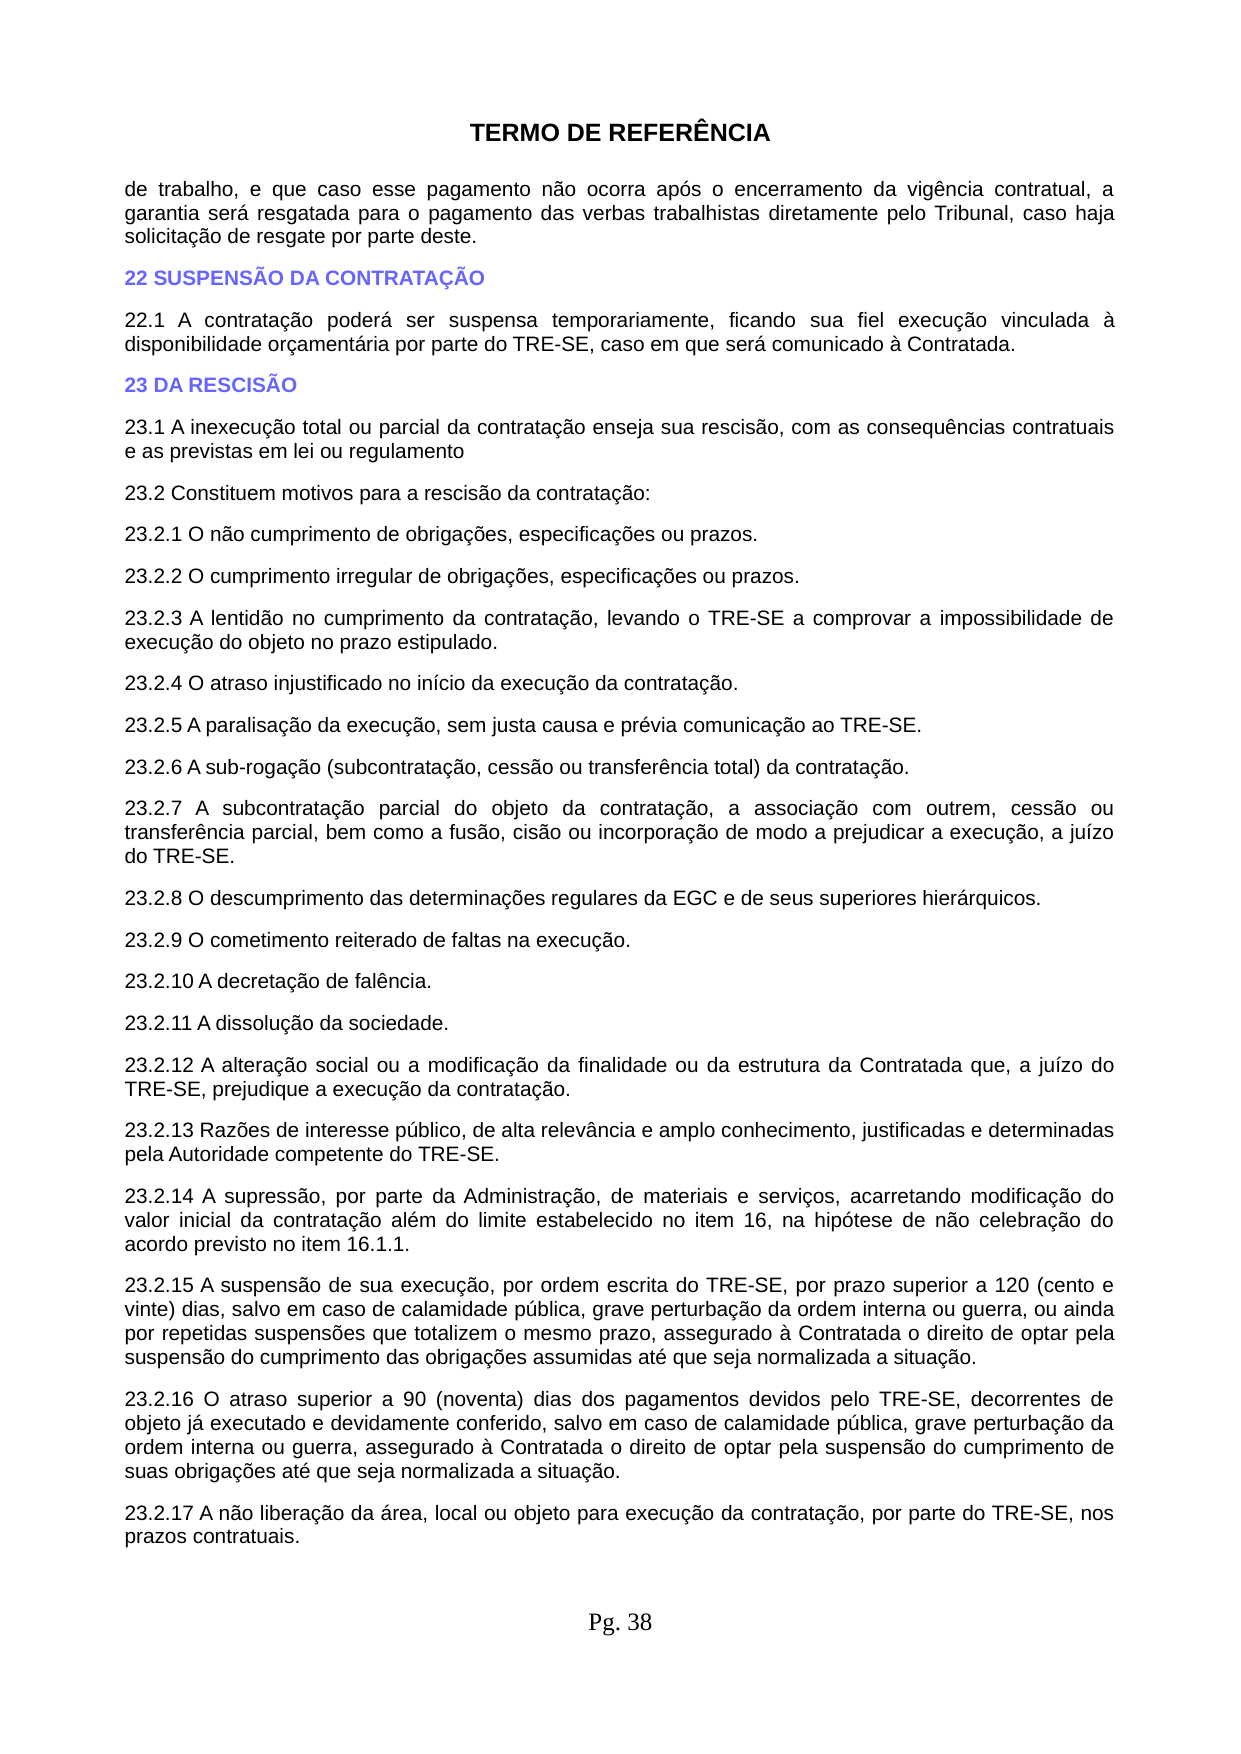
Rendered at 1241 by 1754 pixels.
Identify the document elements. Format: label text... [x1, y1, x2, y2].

text 23.2.9 O cometimento reiterado de faltas na execução. [124, 927, 1116, 951]
text 23.2.12 A alteração social ou a modificação da finalidade ou da estrutura da Contratada que, a juízo do TRE-SE, prejudique a execução da contratação. [124, 1052, 1116, 1100]
text 23.2.17 A não liberação da área, local ou objeto para execução da contratação, por parte do TRE-SE, nos prazos contratuais. [124, 1500, 1116, 1548]
text de trabalho, e que caso esse pagamento não ocorra após o encerramento da vigência contratual, a garantia será resgatada para o pagamento das verbas trabalhistas diretamente pelo Tribunal, caso haja solicitação de resgate por parte deste. [124, 176, 1116, 248]
text 23.2.14 A supressão, por parte da Administração, de materiais e serviços, acarretando modificação do valor inicial da contratação além do limite estabelecido no item 16, na hipótese de não celebração do acordo previsto no item 16.1.1. [124, 1184, 1116, 1256]
text 23.2.4 O atraso injustificado no início da execução da contratação. [124, 671, 1116, 695]
text 23 DA RESCISÃO [124, 373, 1116, 397]
text 23.2 Constituem motivos para a rescisão da contratação: [124, 481, 1116, 504]
text 23.2.5 A paralisação da execução, sem justa causa e prévia comunicação ao TRE-SE. [124, 713, 1116, 737]
text 23.2.8 O descumprimento das determinações regulares da EGC e de seus superiores hierárquicos. [124, 886, 1116, 910]
text 22 SUSPENSÃO DA CONTRATAÇÃO [124, 266, 1116, 290]
text 22.1 A contratação poderá ser suspensa temporariamente, ficando sua fiel execução vinculada à disponibilidade orçamentária por parte do TRE-SE, caso em que será comunicado à Contratada. [124, 308, 1116, 356]
text 23.2.16 O atraso superior a 90 (noventa) dias dos pagamentos devidos pelo TRE-SE, decorrentes de objeto já executado e devidamente conferido, salvo em caso de calamidade pública, grave perturbação da ordem interna ou guerra, assegurado à Contratada o direito de optar pela suspensão do cumprimento de suas obrigações até que seja normalizada a situação. [124, 1387, 1116, 1483]
text 23.2.3 A lentidão no cumprimento da contratação, levando o TRE-SE a comprovar a impossibilidade de execução do objeto no prazo estipulado. [124, 606, 1116, 653]
text 23.2.10 A decretação de falência. [124, 969, 1116, 993]
text 23.1 A inexecução total ou parcial da contratação enseja sua rescisão, com as consequências contratuais e as previstas em lei ou regulamento [124, 415, 1116, 463]
text 23.2.6 A sub-rogação (subcontratação, cessão ou transferência total) da contratação. [124, 754, 1116, 778]
text 23.2.7 A subcontratação parcial do objeto da contratação, a associação com outrem, cessão ou transferência parcial, bem como a fusão, cisão ou incorporação de modo a prejudicar a execução, a juízo do TRE-SE. [124, 796, 1116, 868]
text 23.2.2 O cumprimento irregular de obrigações, especificações ou prazos. [124, 564, 1116, 588]
text 23.2.13 Razões de interesse público, de alta relevância e amplo conhecimento, justificadas e determinadas pela Autoridade competente do TRE-SE. [124, 1118, 1116, 1166]
text 23.2.1 O não cumprimento de obrigações, especificações ou prazos. [124, 522, 1116, 546]
text 23.2.11 A dissolução da sociedade. [124, 1011, 1116, 1035]
text 23.2.15 A suspensão de sua execução, por ordem escrita do TRE-SE, por prazo superior a 120 (cento e vinte) dias, salvo em caso de calamidade pública, grave perturbação da ordem interna ou guerra, ou ainda por repetidas suspensões que totalizem o mesmo prazo, assegurado à Contratada o direito de optar pela suspensão do cumprimento das obrigações assumidas até que seja normalizada a situação. [124, 1273, 1116, 1369]
